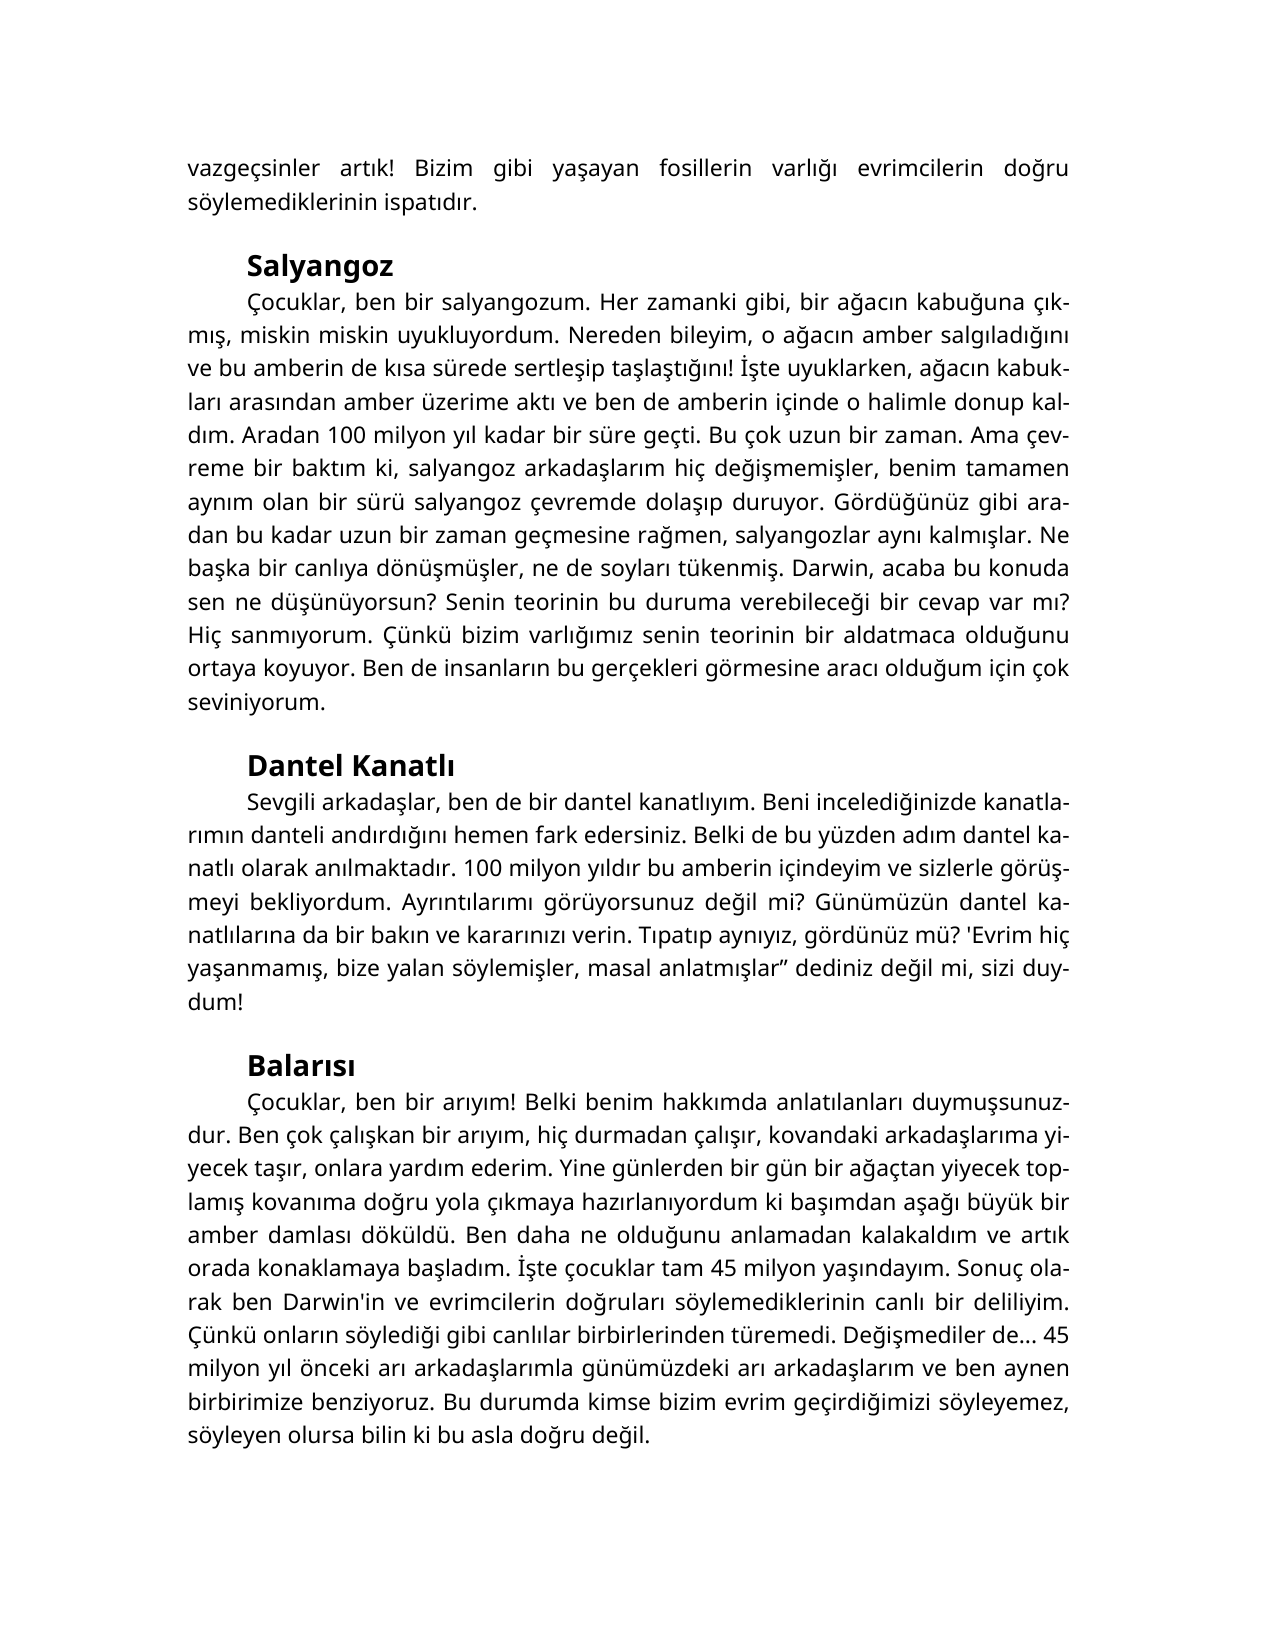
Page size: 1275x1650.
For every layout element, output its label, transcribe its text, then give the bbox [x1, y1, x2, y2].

text Sal­yan­goz [187, 250, 1070, 283]
text Ço­cuk­lar, ben bir sal­yan­go­zum. Her za­man­ki gi­bi, bir ağa­cın ka­bu­ğu­na çık­mış, mis­kin mis­kin uyuk­lu­yor­dum. Ne­re­den bi­le­yim, o ağa­cın am­ber sal­gı­la­dı­ğı­nı ve bu am­be­rin de kı­sa sü­re­de sert­le­şip taş­laş­tı­ğı­nı! İş­te uyuk­lar­ken, ağa­cın ka­buk­la­rı ara­sın­dan am­ber üze­ri­me ak­tı ve ben de am­be­rin için­de o ha­lim­le do­nup kal­dım. Ara­dan 100 mil­yon yıl ka­dar bir sü­re geç­ti. Bu çok uzun bir za­man. Ama çev­re­me bir bak­tım ki, sal­yan­goz ar­ka­daş­la­rım hiç de­ğiş­me­miş­ler, be­nim ta­ma­men ay­nım olan bir sü­rü sal­yan­goz çev­rem­de do­la­şıp du­ru­yor. Gör­dü­ğü­nüz gi­bi ara­dan bu ka­dar uzun bir za­man geç­me­si­ne rağ­men, sal­yan­goz­lar ay­nı kal­mış­lar. Ne baş­ka bir can­lı­ya dö­nüş­müş­ler, ne de soy­la­rı tü­ken­miş. Dar­win, aca­ba bu ko­nu­da sen ne dü­şü­nü­yor­sun? Se­nin te­ori­nin bu du­ru­ma ve­re­bi­le­ce­ği bir ce­vap var mı? Hiç san­mı­yo­rum. Çün­kü bi­zim var­lı­ğı­mız se­nin te­ori­nin bir al­dat­ma­ca ol­du­ğu­nu or­ta­ya ko­yu­yor. Ben de in­san­la­rın bu ger­çek­le­ri gör­me­si­ne ara­cı ol­du­ğum için çok se­vi­ni­yo­rum. [187, 283, 1070, 717]
text Sev­gi­li ar­ka­daş­lar, ben de bir dan­tel ka­nat­lı­yım. Be­ni in­ce­le­di­ği­niz­de ka­nat­la­rı­mın dan­te­li an­dır­dı­ğı­nı he­men fark eder­si­niz. Bel­ki de bu yüz­den adım dan­tel ka­nat­lı ola­rak anıl­mak­ta­dır. 100 mil­yon yıl­dır bu am­be­rin için­de­yim ve siz­ler­le gö­rüş­me­yi bek­li­yor­dum. Ay­rın­tı­la­rı­mı gö­rü­yor­su­nuz de­ğil mi? Gü­nü­mü­zün dan­tel ka­nat­lı­la­rı­na da bir ba­kın ve ka­ra­rı­nı­zı ve­rin. Tı­pa­tıp ay­nı­yız, gör­dü­nüz mü? 'Ev­rim hiç ya­şan­ma­mış, bi­ze ya­lan söy­le­miş­ler, ma­sal an­lat­mış­lar” de­di­niz de­ğil mi, si­zi duy­dum! [187, 783, 1070, 1017]
text Ba­la­rı­sı [187, 1050, 1070, 1083]
text vaz­geç­sin­ler ar­tık! Bi­zim gi­bi ya­şa­yan fo­sil­le­rin var­lı­ğı ev­rim­ci­le­rin doğru söylemediklerinin is­pa­tı­dır. [187, 150, 1070, 217]
text Dan­tel Ka­nat­lı [187, 750, 1070, 783]
text Ço­cuk­lar, ben bir arı­yım! Bel­ki be­nim hak­kım­da an­la­tı­lan­la­rı duy­muş­su­nuz­dur. Ben çok ça­lış­kan bir arı­yım, hiç dur­ma­dan ça­lı­şır, ko­van­da­ki ar­ka­daş­la­rı­ma yi­ye­cek ta­şır, on­la­ra yar­dım ede­rim. Yi­ne gün­ler­den bir gün bir ağaç­tan yi­ye­cek top­la­mış ko­va­nı­ma doğ­ru yo­la çık­ma­ya ha­zır­la­nı­yor­dum ki ba­şım­dan aşa­ğı bü­yük bir am­ber dam­la­sı dö­kül­dü. Ben da­ha ne ol­du­ğu­nu an­la­ma­dan ka­la­kal­dım ve ar­tık ora­da ko­nak­la­ma­ya baş­la­dım. İş­te ço­cuk­lar tam 45 mil­yon ya­şın­da­yım. So­nuç ola­rak ben Dar­win'in ve ev­rim­ci­le­rin doğ­ru­la­rı söy­le­me­dik­le­ri­nin can­lı bir de­li­li­yim. Çün­kü on­la­rın söy­le­di­ği gi­bi can­lı­lar bir­bir­le­rin­den tü­re­me­di. De­ğiş­me­di­ler de... 45 mil­yon yıl ön­ce­ki arı ar­ka­daş­la­rım­la gü­nü­müz­de­ki arı ar­ka­daş­la­rım ve ben ay­nen bir­bi­ri­mi­ze ben­zi­yo­ruz. Bu du­rum­da kim­se bi­zim ev­rim ge­çir­di­ği­mi­zi söy­le­ye­mez, söy­le­yen olur­sa bi­lin ki bu as­la doğ­ru de­ğil. [187, 1083, 1070, 1450]
